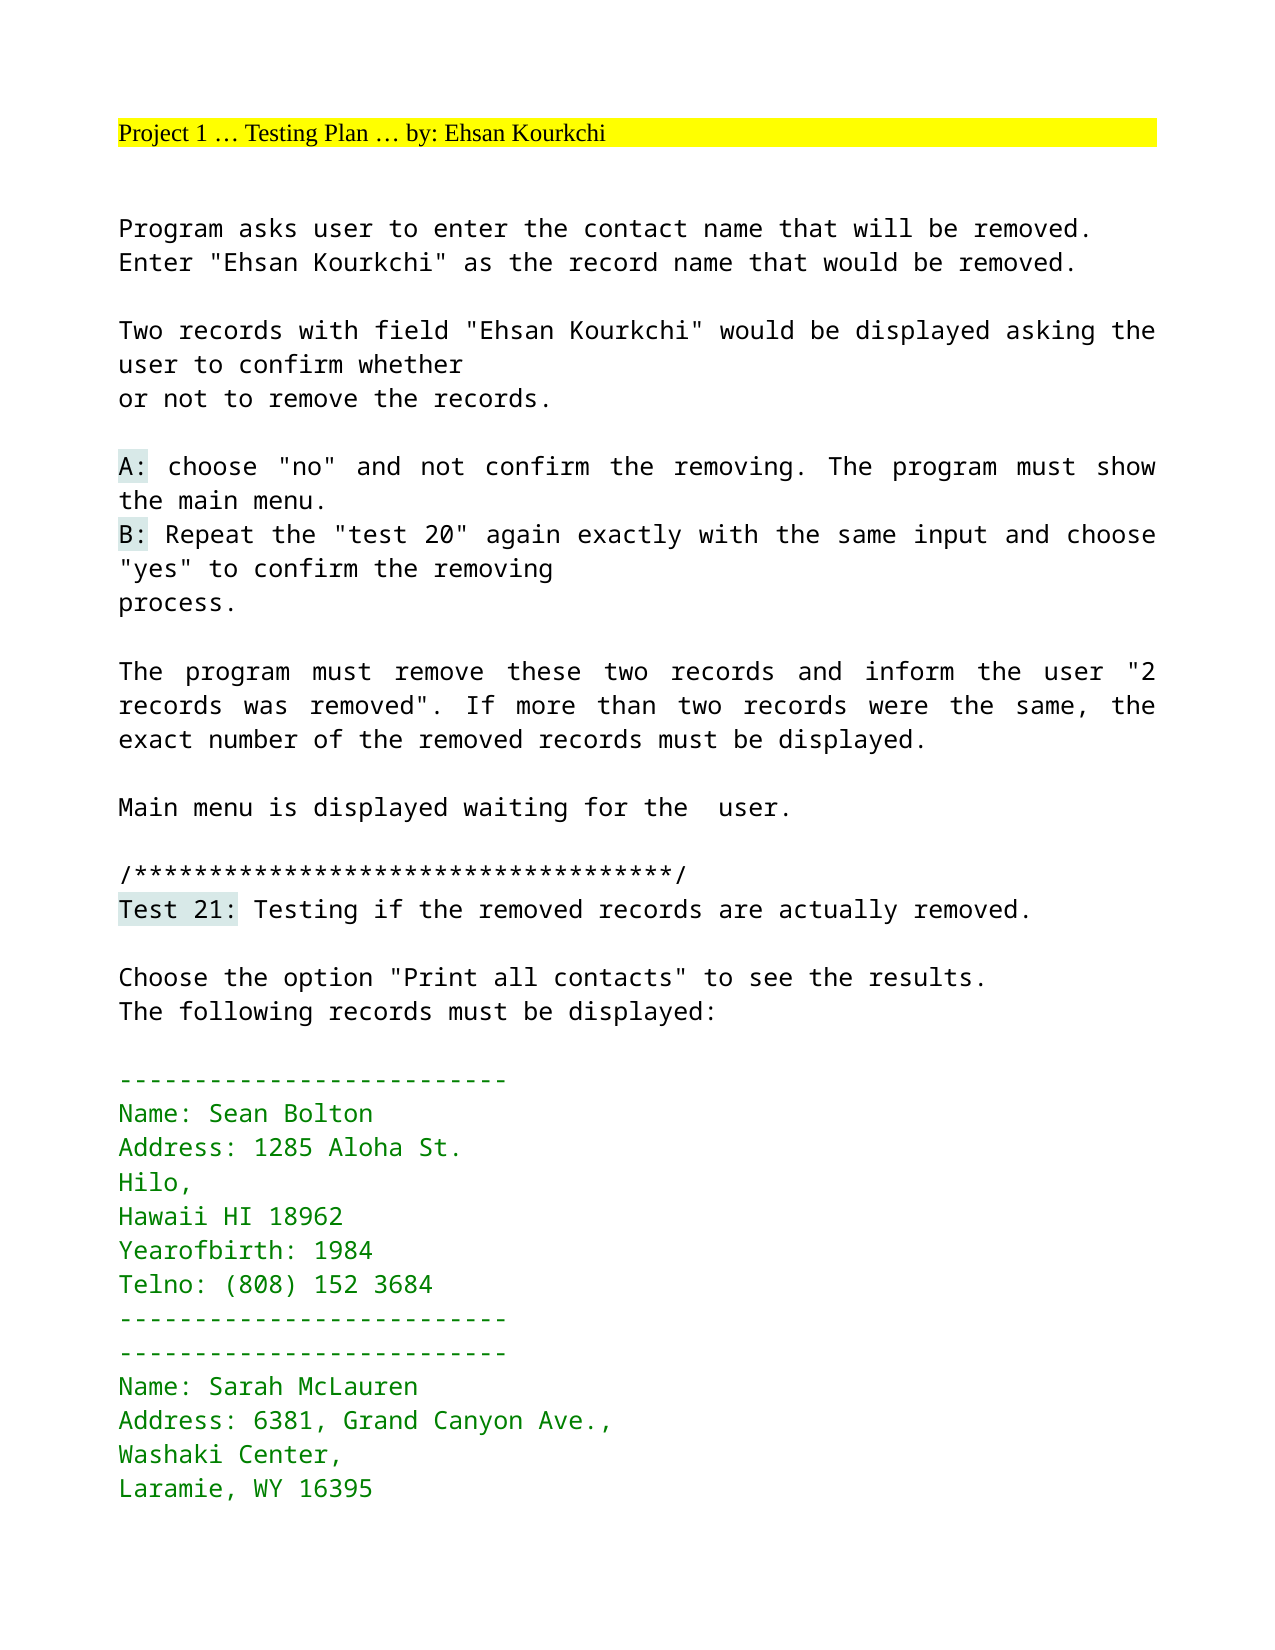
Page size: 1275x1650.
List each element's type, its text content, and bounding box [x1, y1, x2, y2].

text The program must remove these two records and inform the user "2 records was removed". If more than two records were the same, the exact number of the removed records must be displayed. [118, 653, 1157, 755]
text Laramie, WY 16395 [118, 1471, 1157, 1505]
text Name: Sarah McLauren [118, 1368, 1157, 1403]
text /************************************/ [118, 858, 1157, 892]
text Address: 6381, Grand Canyon Ave., [118, 1403, 1157, 1437]
text Test 21: Testing if the removed records are actually removed. [118, 892, 1157, 926]
text Yearofbirth: 1984 [118, 1232, 1157, 1266]
text Choose the option "Print all contacts" to see the results. [118, 960, 1157, 994]
text Program asks user to enter the contact name that will be removed. [118, 210, 1157, 244]
text -------------------------- [118, 1300, 1157, 1334]
text or not to remove the records. [118, 381, 1157, 415]
text B: Repeat the "test 20" again exactly with the same input and choose "yes" to confirm the removing [118, 517, 1157, 585]
text The following records must be displayed: [118, 994, 1157, 1028]
text Enter "Ehsan Kourkchi" as the record name that would be removed. [118, 244, 1157, 278]
text A: choose "no" and not confirm the removing. The program must show the main menu. [118, 449, 1157, 517]
text Hilo, [118, 1164, 1157, 1198]
text process. [118, 585, 1157, 619]
text Main menu is displayed waiting for the user. [118, 789, 1157, 823]
text Address: 1285 Aloha St. [118, 1130, 1157, 1164]
text Hawaii HI 18962 [118, 1198, 1157, 1232]
text -------------------------- [118, 1334, 1157, 1368]
text Telno: (808) 152 3684 [118, 1266, 1157, 1300]
text Washaki Center, [118, 1437, 1157, 1471]
text Name: Sean Bolton [118, 1096, 1157, 1130]
text -------------------------- [118, 1062, 1157, 1096]
text Two records with field "Ehsan Kourkchi" would be displayed asking the user to confirm whether [118, 313, 1157, 381]
